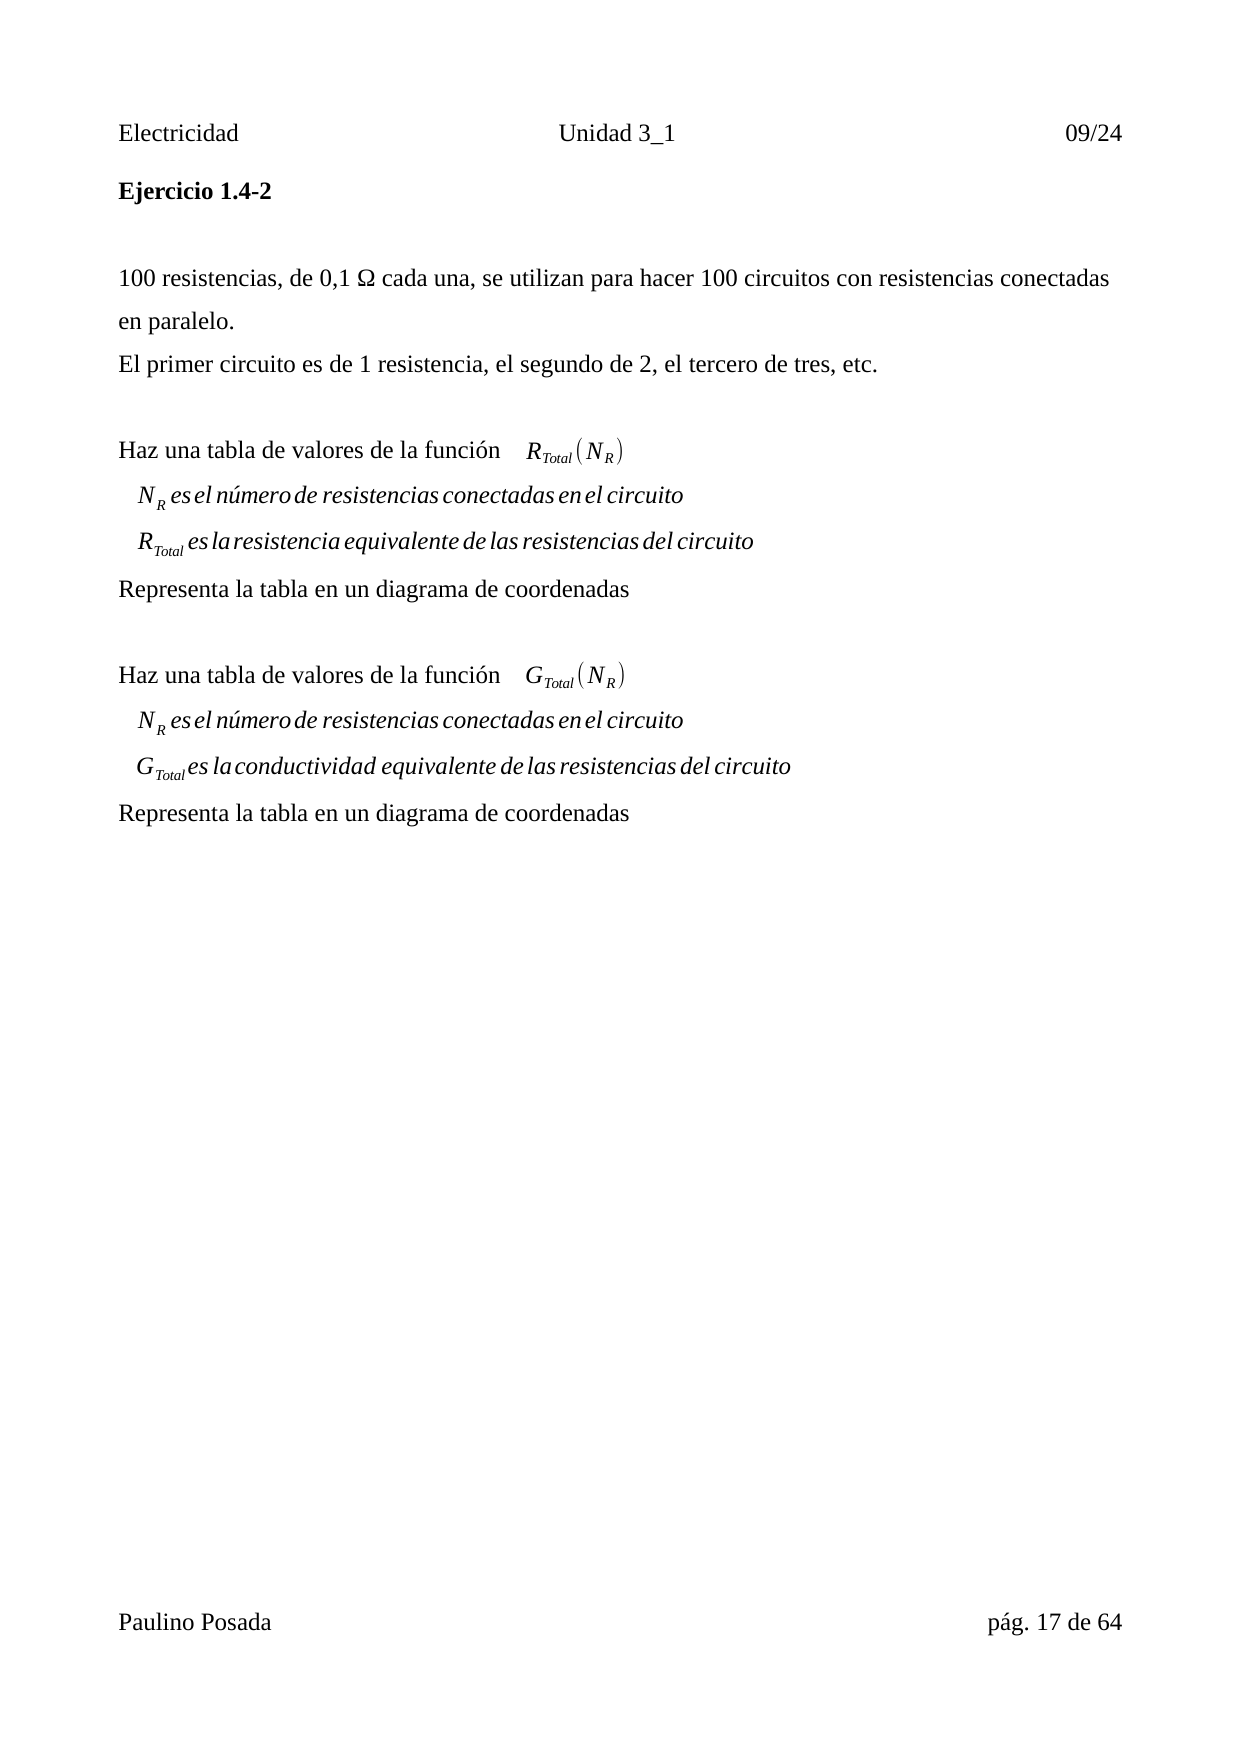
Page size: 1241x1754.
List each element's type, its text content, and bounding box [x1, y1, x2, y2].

text 100 resistencias, de 0,1 Ω cada una, se utilizan para hacer 100 circuitos con resistencias conectadas en paralelo. [118, 263, 1122, 334]
text Representa la tabla en un diagrama de coordenadas [118, 574, 1122, 602]
text El primer circuito es de 1 resistencia, el segundo de 2, el tercero de tres, etc. [118, 349, 1122, 378]
text Ejercicio 1.4-2 [118, 176, 1122, 205]
text Haz una tabla de valores de la función [118, 435, 1122, 468]
text Representa la tabla en un diagrama de coordenadas [118, 798, 1122, 827]
text Haz una tabla de valores de la función [118, 660, 1122, 692]
